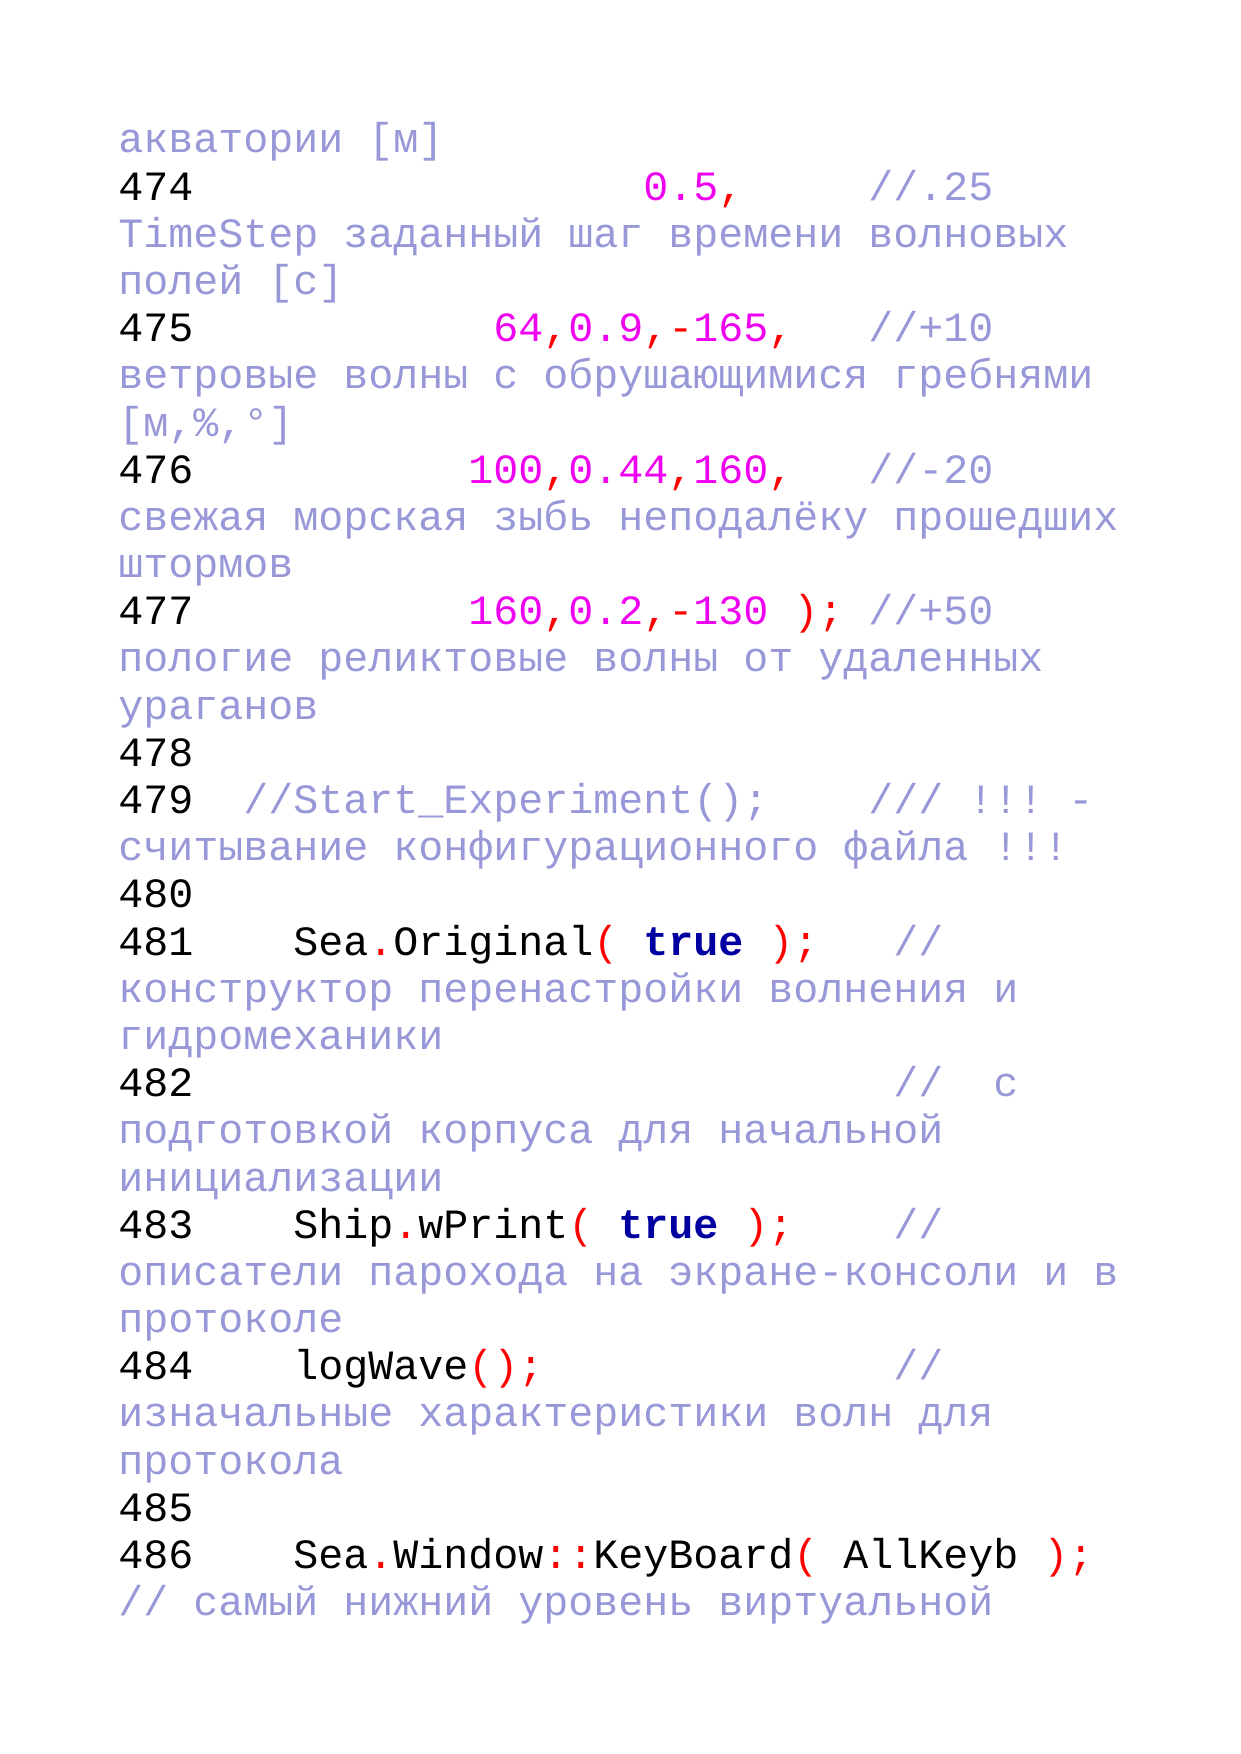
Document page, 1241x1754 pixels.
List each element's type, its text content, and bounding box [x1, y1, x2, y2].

subtitle 476 100,0.44,160, //-20 свежая морская зыбь неподалёку прошедших штормов [118, 448, 1122, 590]
subtitle 484 logWave(); // изначальные характеристики волн для протокола [118, 1345, 1122, 1487]
subtitle 478 [118, 732, 1122, 779]
subtitle 485 [118, 1487, 1122, 1534]
subtitle 480 [118, 873, 1122, 920]
subtitle 486 Sea.Window::KeyBoard( AllKeyb ); // самый нижний уровень виртуальной [118, 1534, 1122, 1628]
subtitle 481 Sea.Original( true ); // конструктор перенастройки волнения и гидромеханики [118, 920, 1122, 1062]
subtitle 474 0.5, //.25 TimeStep заданный шаг времени волновых полей [c] [118, 165, 1122, 307]
subtitle 479 //Start_Experiment(); /// !!! - считывание конфигурационного файла !!! [118, 779, 1122, 873]
subtitle 483 Ship.wPrint( true ); // описатели парохода на экране-консоли и в протоколе [118, 1203, 1122, 1345]
subtitle 475 64,0.9,-165, //+10 ветровые волны с обрушающимися гребнями [м,%,°] [118, 307, 1122, 448]
subtitle акватории [м] [118, 118, 1122, 165]
subtitle 482 // с подготовкой корпуса для начальной инициализации [118, 1062, 1122, 1203]
subtitle 477 160,0.2,-130 ); //+50 пологие реликтовые волны от удаленных ураганов [118, 590, 1122, 732]
